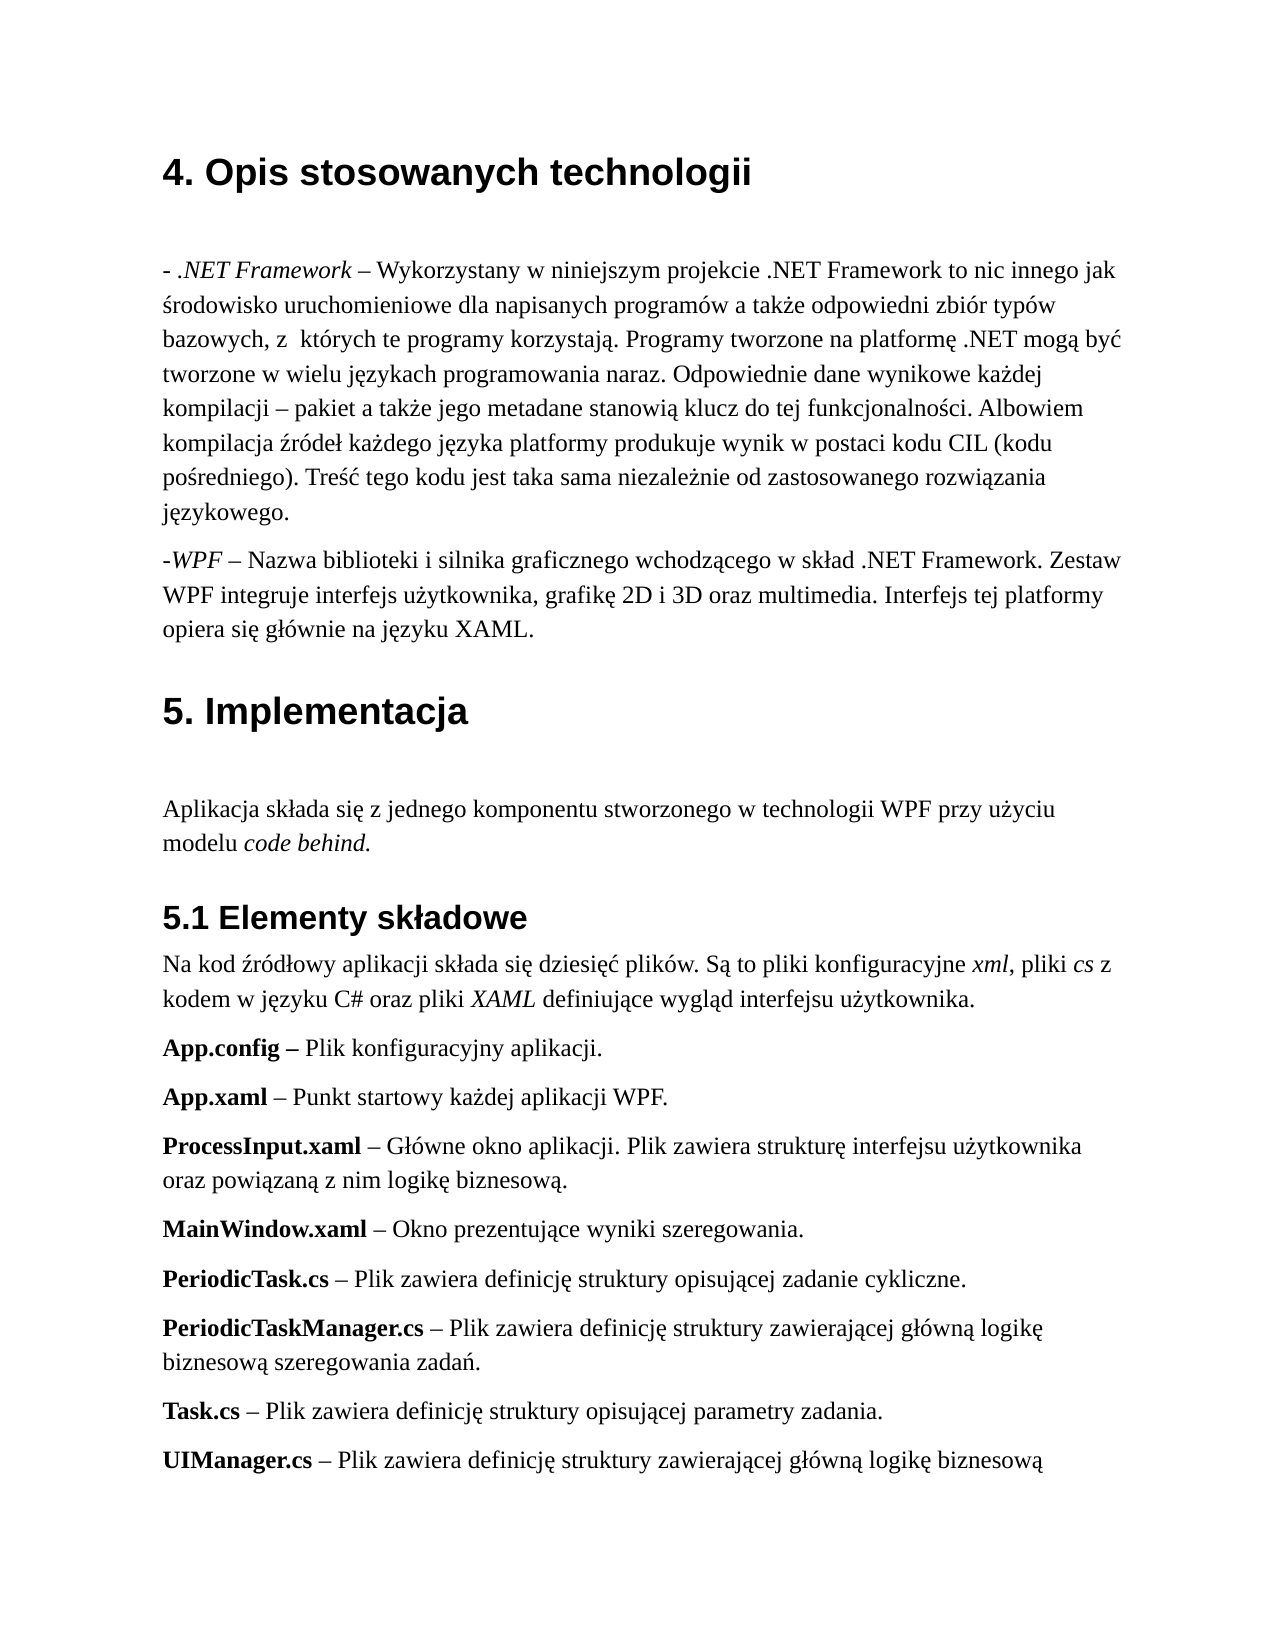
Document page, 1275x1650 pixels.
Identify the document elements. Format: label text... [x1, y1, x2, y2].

subtitle 5. Implementacja [162, 689, 1127, 732]
text PeriodicTask.cs – Plik zawiera definicję struktury opisującej zadanie cykliczne. [162, 1264, 1127, 1292]
subtitle 4. Opis stosowanych technologii [162, 150, 1127, 194]
text Aplikacja składa się z jednego komponentu stworzonego w technologii WPF przy użyciu modelu code behind. [162, 794, 1127, 857]
text App.xaml – Punkt startowy każdej aplikacji WPF. [162, 1082, 1127, 1111]
text MainWindow.xaml – Okno prezentujące wyniki szeregowania. [162, 1214, 1127, 1243]
text - .NET Framework – Wykorzystany w niniejszym projekcie .NET Framework to nic innego jak środowisko uruchomieniowe dla napisanych programów a także odpowiedni zbiór typów bazowych, z których te programy korzystają. Programy tworzone na platformę .NET mogą być tworzone w wielu językach programowania naraz. Odpowiednie dane wynikowe każdej kompilacji – pakiet a także jego metadane stanowią klucz do tej funkcjonalności. Albowiem kompilacja źródeł każdego języka platformy produkuje wynik w postaci kodu CIL (kodu pośredniego). Treść tego kodu jest taka sama niezależnie od zastosowanego rozwiązania językowego. [162, 255, 1127, 525]
text UIManager.cs – Plik zawiera definicję struktury zawierającej główną logikę biznesową [162, 1445, 1127, 1474]
text App.config – Plik konfiguracyjny aplikacji. [162, 1033, 1127, 1062]
text Task.cs – Plik zawiera definicję struktury opisującej parametry zadania. [162, 1396, 1127, 1425]
text ProcessInput.xaml – Główne okno aplikacji. Plik zawiera strukturę interfejsu użytkownika oraz powiązaną z nim logikę biznesową. [162, 1131, 1127, 1194]
text PeriodicTaskManager.cs – Plik zawiera definicję struktury zawierającej główną logikę biznesową szeregowania zadań. [162, 1313, 1127, 1376]
text -WPF – Nazwa biblioteki i silnika graficznego wchodzącego w skład .NET Framework. Zestaw WPF integruje interfejs użytkownika, grafikę 2D i 3D oraz multimedia. Interfejs tej platformy opiera się głównie na języku XAML. [162, 546, 1127, 643]
text Na kod źródłowy aplikacji składa się dziesięć plików. Są to pliki konfiguracyjne xml, pliki cs z kodem w języku C# oraz pliki XAML definiujące wygląd interfejsu użytkownika. [162, 949, 1127, 1013]
subtitle 5.1 Elementy składowe [162, 898, 1127, 937]
